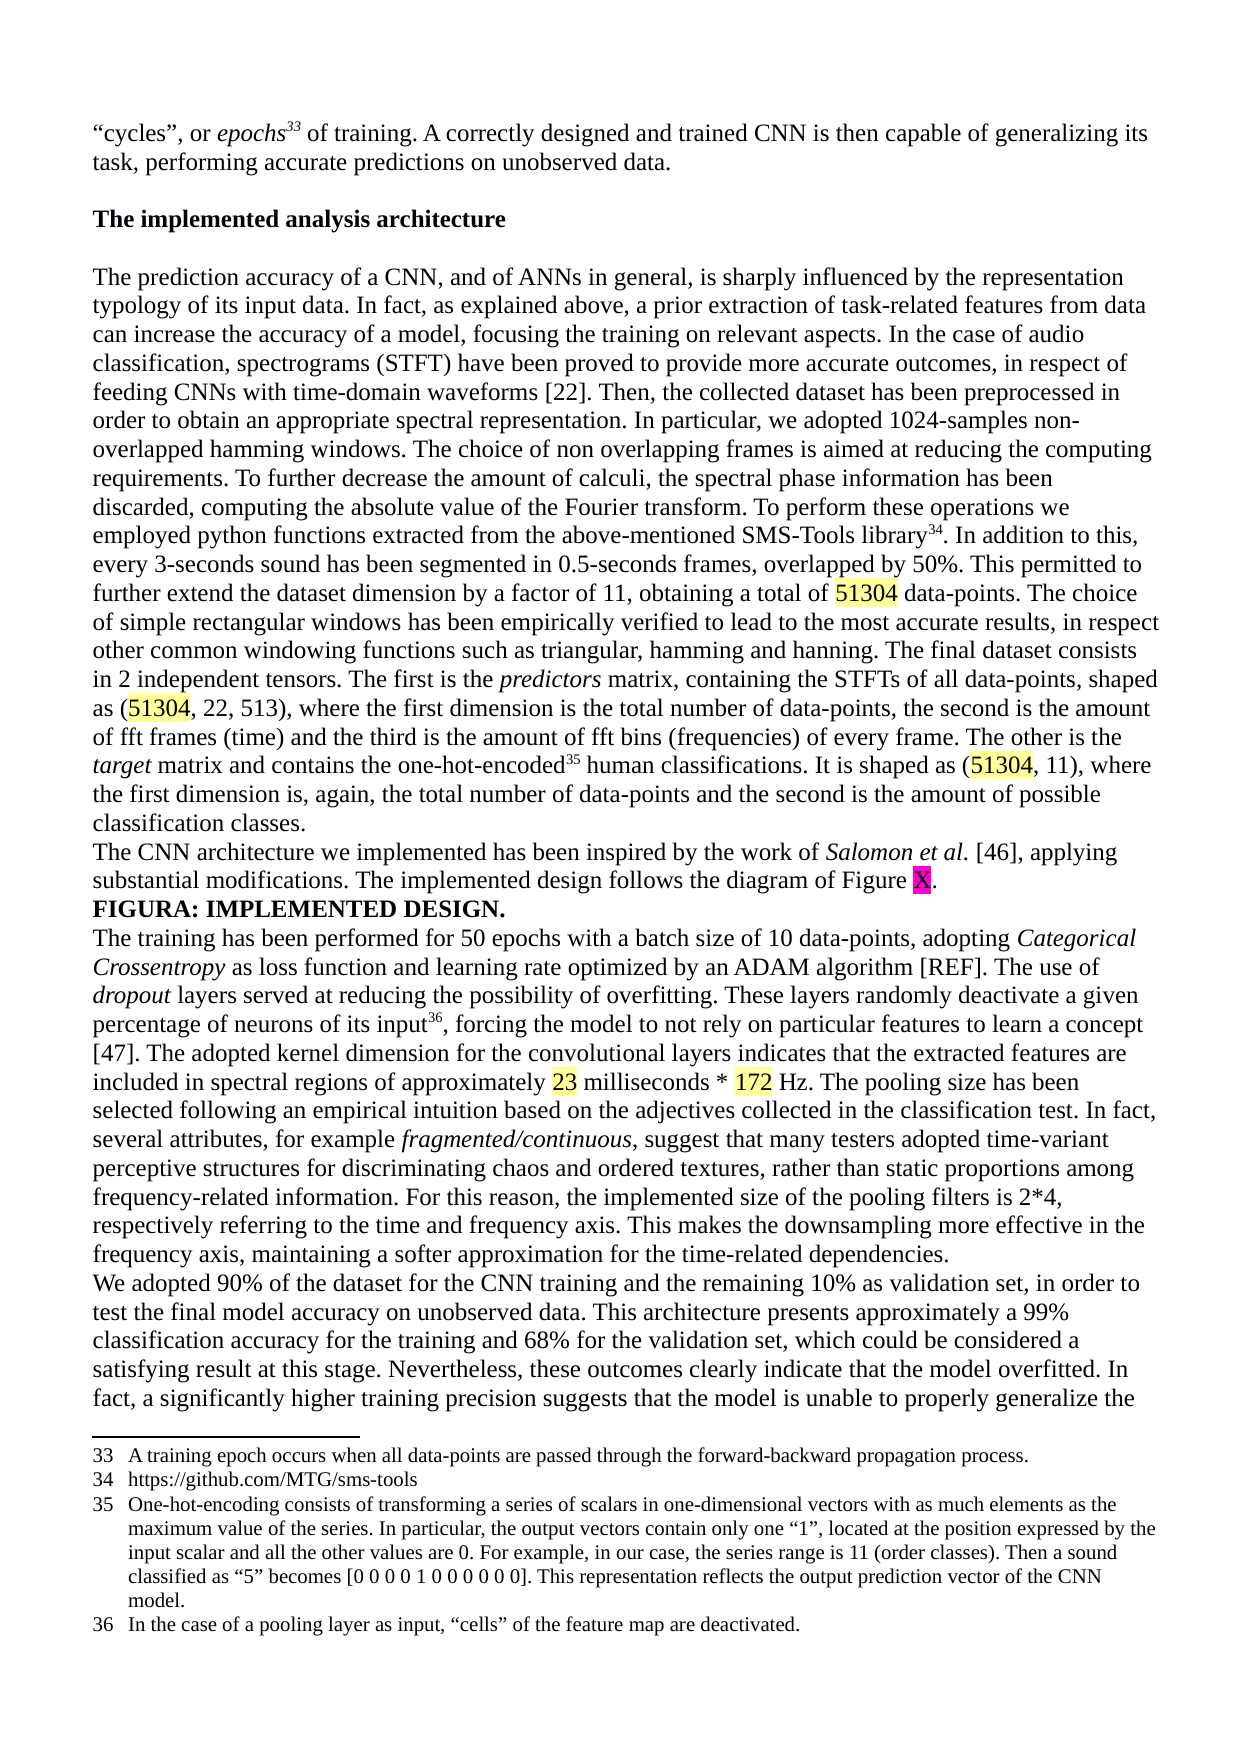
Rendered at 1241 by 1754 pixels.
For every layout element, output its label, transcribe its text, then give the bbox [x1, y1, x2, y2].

text https://github.com/MTG/sms-tools [92, 1467, 1160, 1491]
text The prediction accuracy of a CNN, and of ANNs in general, is sharply influenced by the representation typology of its input data. In fact, as explained above, a prior extraction of task-related features from data can increase the accuracy of a model, focusing the training on relevant aspects. In the case of audio classification, spectrograms (STFT) have been proved to provide more accurate outcomes, in respect of feeding CNNs with time-domain waveforms [22]. Then, the collected dataset has been preprocessed in order to obtain an appropriate spectral representation. In particular, we adopted 1024-samples non-overlapped hamming windows. The choice of non overlapping frames is aimed at reducing the computing requirements. To further decrease the amount of calculi, the spectral phase information has been discarded, computing the absolute value of the Fourier transform. To perform these operations we employed python functions extracted from the above-mentioned SMS-Tools library. In addition to this, every 3-seconds sound has been segmented in 0.5-seconds frames, overlapped by 50%. This permitted to further extend the dataset dimension by a factor of 11, obtaining a total of 51304 data-points. The choice of simple rectangular windows has been empirically verified to lead to the most accurate results, in respect other common windowing functions such as triangular, hamming and hanning. The final dataset consists in 2 independent tensors. The first is the predictors matrix, containing the STFTs of all data-points, shaped as (51304, 22, 513), where the first dimension is the total number of data-points, the second is the amount of fft frames (time) and the third is the amount of fft bins (frequencies) of every frame. The other is the target matrix and contains the one-hot-encoded human classifications. It is shaped as (51304, 11), where the first dimension is, again, the total number of data-points and the second is the amount of possible classification classes. [92, 262, 1160, 837]
text FIGURA: IMPLEMENTED DESIGN. [92, 894, 1160, 923]
text Crossentropy as loss function and learning rate optimized by an ADAM algorithm [REF]. The use of dropout layers served at reducing the possibility of overfitting. These layers randomly deactivate a given percentage of neurons of its input, forcing the model to not rely on particular features to learn a concept [47]. The adopted kernel dimension for the convolutional layers indicates that the extracted features are included in spectral regions of approximately 23 milliseconds * 172 Hz. The pooling size has been selected following an empirical intuition based on the adjectives collected in the classification test. In fact, several attributes, for example fragmented/continuous, suggest that many testers adopted time-variant perceptive structures for discriminating chaos and ordered textures, rather than static proportions among frequency-related information. For this reason, the implemented size of the pooling filters is 2*4, respectively referring to the time and frequency axis. This makes the downsampling more effective in the frequency axis, maintaining a softer approximation for the time-related dependencies. [92, 952, 1160, 1268]
text In the case of a pooling layer as input, “cells” of the feature map are deactivated. [92, 1612, 1160, 1636]
text The implemented analysis architecture [92, 204, 1160, 233]
text “cycles”, or epochs of training. A correctly designed and trained CNN is then capable of generalizing its task, performing accurate predictions on unobserved data. [92, 118, 1160, 176]
text One-hot-encoding consists of transforming a series of scalars in one-dimensional vectors with as much elements as the maximum value of the series. In particular, the output vectors contain only one “1”, located at the position expressed by the input scalar and all the other values are 0. For example, in our case, the series range is 11 (order classes). Then a sound classified as “5” becomes [0 0 0 0 1 0 0 0 0 0 0]. This representation reflects the output prediction vector of the CNN model. [92, 1491, 1160, 1612]
text A training epoch occurs when all data-points are passed through the forward-backward propagation process. [92, 1443, 1160, 1467]
text The training has been performed for 50 epochs with a batch size of 10 data-points, adopting Categorical [92, 923, 1160, 952]
text We adopted 90% of the dataset for the CNN training and the remaining 10% as validation set, in order to test the final model accuracy on unobserved data. This architecture presents approximately a 99% classification accuracy for the training and 68% for the validation set, which could be considered a satisfying result at this stage. Nevertheless, these outcomes clearly indicate that the model overfitted. In fact, a significantly higher training precision suggests that the model is unable to properly generalize the [92, 1268, 1160, 1412]
text The CNN architecture we implemented has been inspired by the work of Salomon et al. [46], applying substantial modifications. The implemented design follows the diagram of Figure X. [92, 837, 1160, 894]
